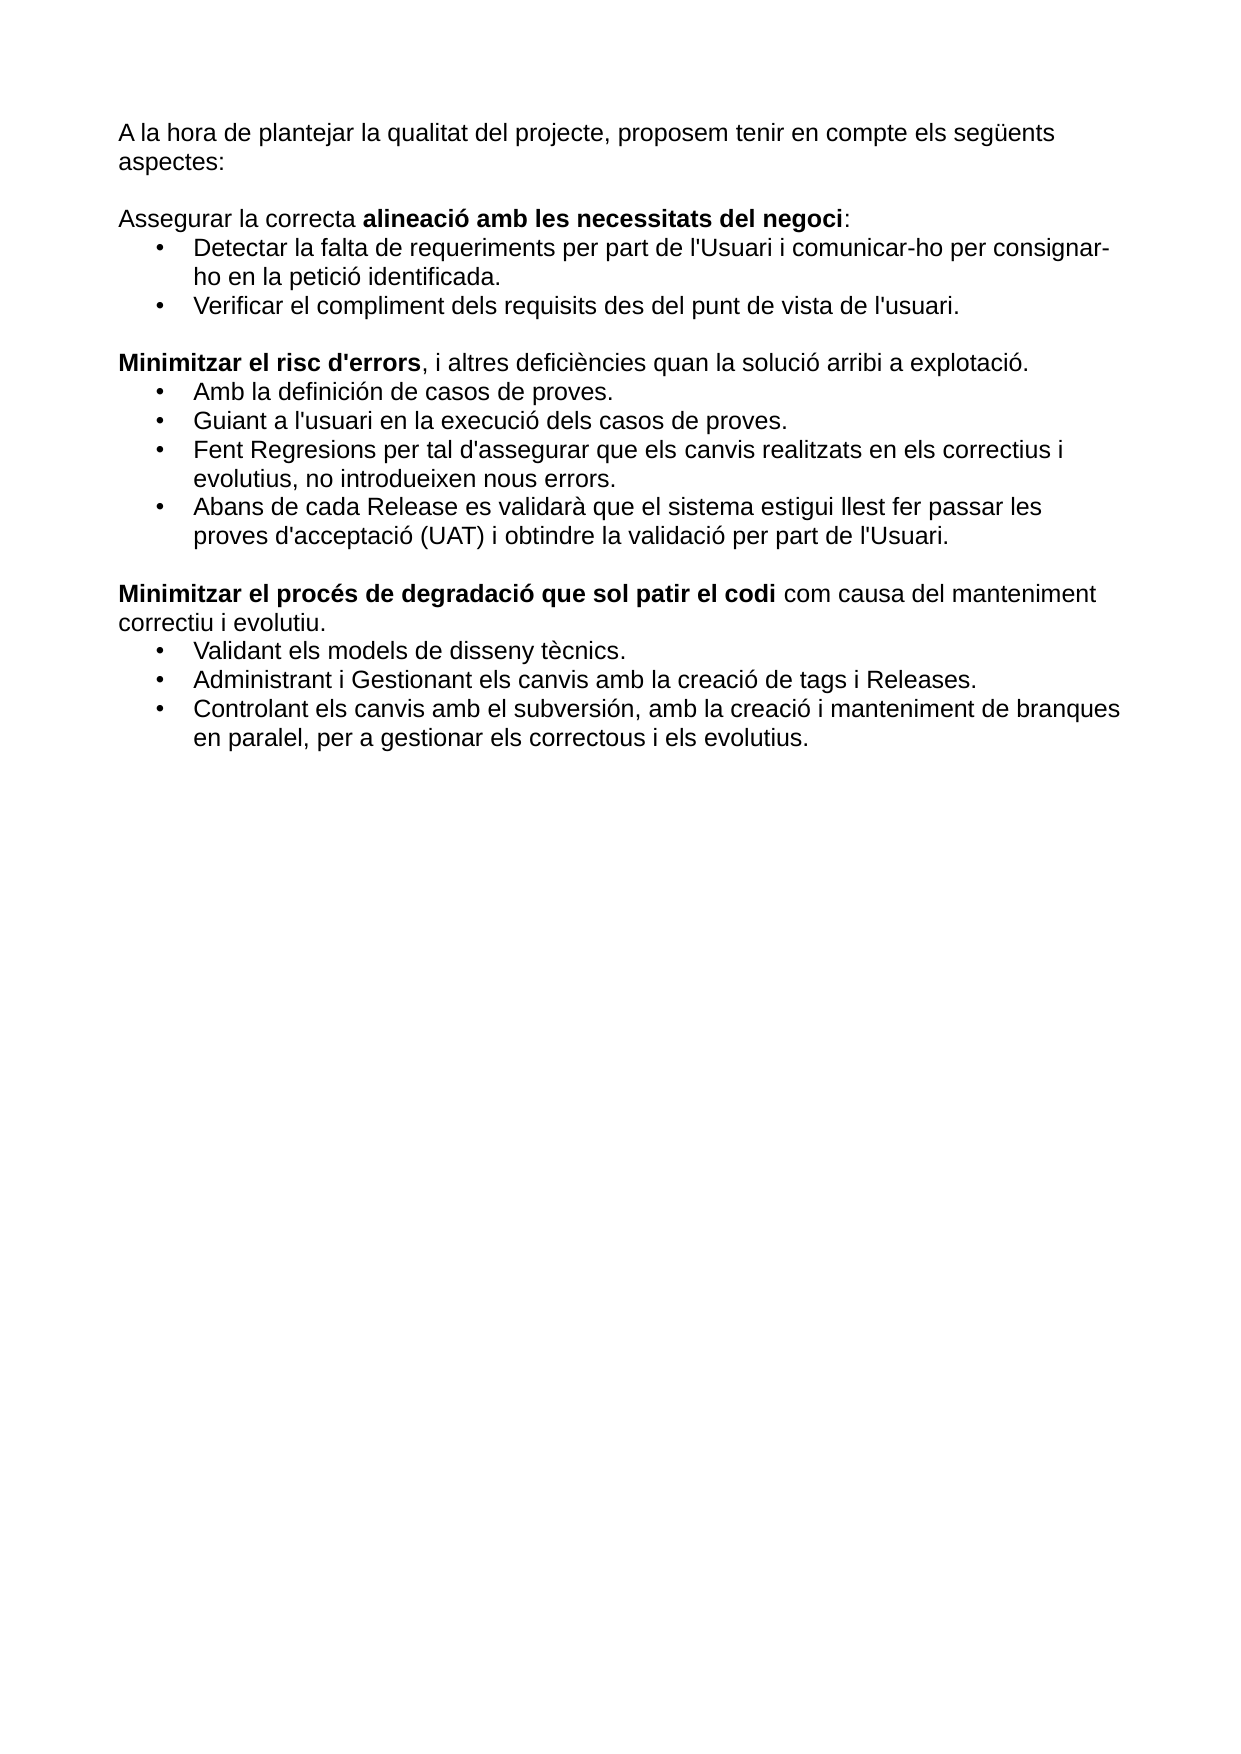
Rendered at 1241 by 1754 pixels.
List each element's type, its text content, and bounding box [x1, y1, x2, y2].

list Detectar la falta de requeriments per part de l'Usuari i comunicar-ho per consignar-ho en la petició identificada. [156, 233, 1122, 291]
list Verificar el compliment dels requisits des del punt de vista de l'usuari. [156, 291, 1122, 319]
list Validant els models de disseny tècnics. [156, 636, 1122, 665]
list Guiant a l'usuari en la execució dels casos de proves. [156, 406, 1122, 435]
text A la hora de plantejar la qualitat del projecte, proposem tenir en compte els següents aspectes: [118, 118, 1122, 176]
text Minimitzar el risc d'errors, i altres deficiències quan la solució arribi a explotació. [118, 348, 1122, 377]
list Controlant els canvis amb el subversión, amb la creació i manteniment de branques en paralel, per a gestionar els correctous i els evolutius. [156, 694, 1122, 752]
text Assegurar la correcta alineació amb les necessitats del negoci: [118, 204, 1122, 233]
list Fent Regresions per tal d'assegurar que els canvis realitzats en els correctius i evolutius, no introdueixen nous errors. [156, 435, 1122, 492]
text Minimitzar el procés de degradació que sol patir el codi com causa del manteniment correctiu i evolutiu. [118, 579, 1122, 636]
list Amb la definición de casos de proves. [156, 377, 1122, 406]
list Administrant i Gestionant els canvis amb la creació de tags i Releases. [156, 665, 1122, 694]
list Abans de cada Release es validarà que el sistema estigui llest fer passar les proves d'acceptació (UAT) i obtindre la validació per part de l'Usuari. [156, 492, 1122, 550]
